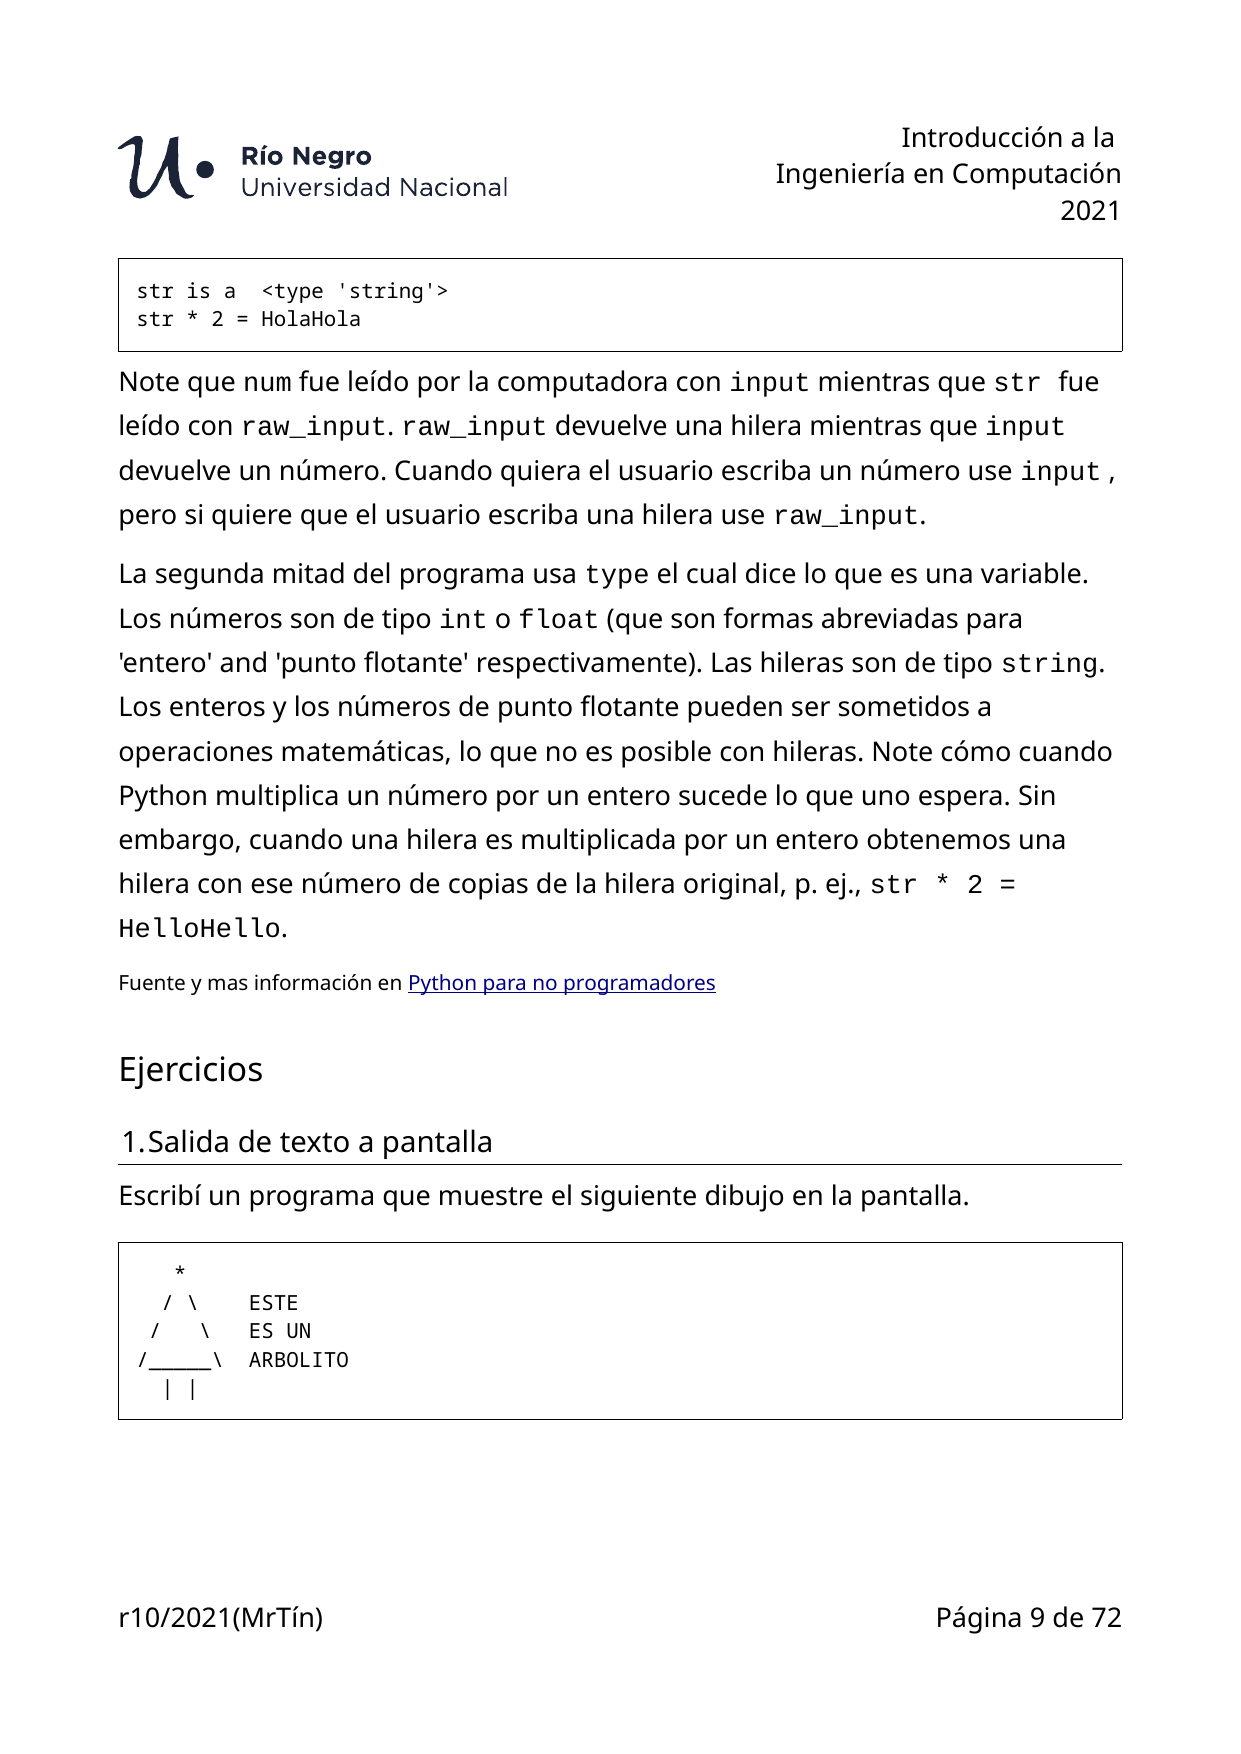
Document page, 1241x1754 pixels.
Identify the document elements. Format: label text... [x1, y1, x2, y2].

subtitle Ejercicios [118, 1046, 1122, 1091]
text / \ ESTE [119, 1270, 1122, 1298]
text * [119, 1243, 1122, 1270]
text Fuente y mas información en Python para no programadores [118, 968, 1122, 996]
text str * 2 = HolaHola [119, 287, 1122, 351]
text Note que num fue leído por la computadora con input mientras que str fue leído con raw_input. raw_input devuelve una hilera mientras que input devuelve un número. Cuando quiera el usuario escriba un número use input , pero si quiere que el usuario escriba una hilera use raw_input. [118, 362, 1122, 533]
text | | [119, 1355, 1122, 1419]
text La segunda mitad del programa usa type el cual dice lo que es una variable. Los números son de tipo int o float (que son formas abreviadas para 'entero' and 'punto flotante' respectivamente). Las hileras son de tipo string. Los enteros y los números de punto flotante pueden ser sometidos a operaciones matemáticas, lo que no es posible con hileras. Note cómo cuando Python multiplica un número por un entero sucede lo que uno espera. Sin embargo, cuando una hilera es multiplicada por un entero obtenemos una hilera con ese número de copias de la hilera original, p. ej., str * 2 = HelloHello. [118, 555, 1122, 946]
text / \ ES UN [119, 1298, 1122, 1327]
text /_____\ ARBOLITO [119, 1327, 1122, 1355]
text str is a <type 'string'> [119, 259, 1122, 287]
text Escribí un programa que muestre el siguiente dibujo en la pantalla. [118, 1177, 1122, 1214]
subtitle Salida de texto a pantalla [118, 1118, 1122, 1164]
